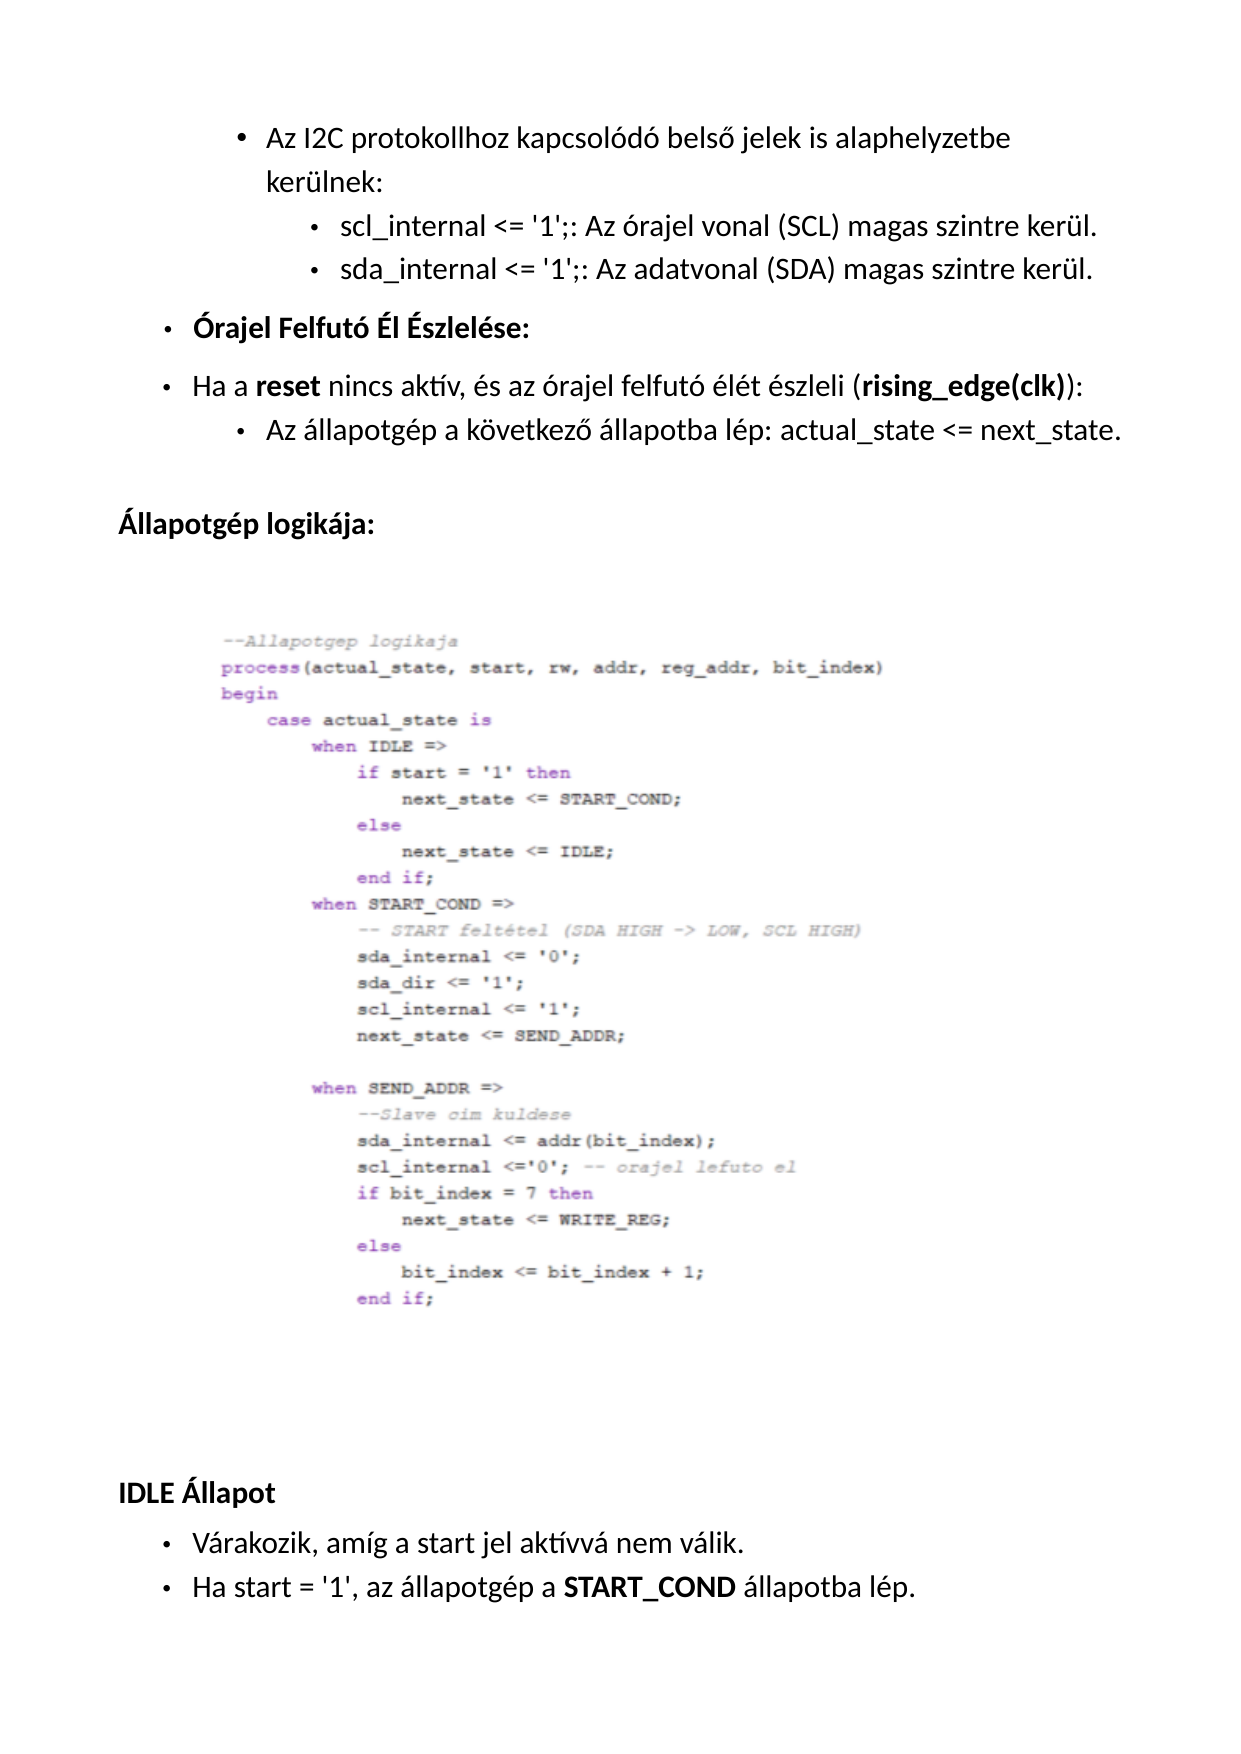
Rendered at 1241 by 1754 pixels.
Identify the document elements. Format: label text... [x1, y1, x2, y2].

picture [168, 626, 1072, 1317]
list Az állapotgép a következő állapotba lép: actual_state <= next_state. [236, 410, 1122, 448]
subtitle IDLE Állapot [118, 1473, 1122, 1511]
list Órajel Felfutó Él Észlelése: [164, 308, 1122, 346]
list scl_internal <= '1';: Az órajel vonal (SCL) magas szintre kerül. [310, 206, 1122, 244]
list Ha a reset nincs aktív, és az órajel felfutó élét észleli (rising_edge(clk)): [162, 366, 1122, 404]
list Várakozik, amíg a start jel aktívvá nem válik. [162, 1524, 1122, 1562]
list sda_internal <= '1';: Az adatvonal (SDA) magas szintre kerül. [310, 249, 1122, 287]
list Ha start = '1', az állapotgép a START_COND állapotba lép. [162, 1567, 1122, 1606]
text Állapotgép logikája: [118, 504, 1122, 542]
list Az I2C protokollhoz kapcsolódó belső jelek is alaphelyzetbe kerülnek: [236, 118, 1122, 200]
